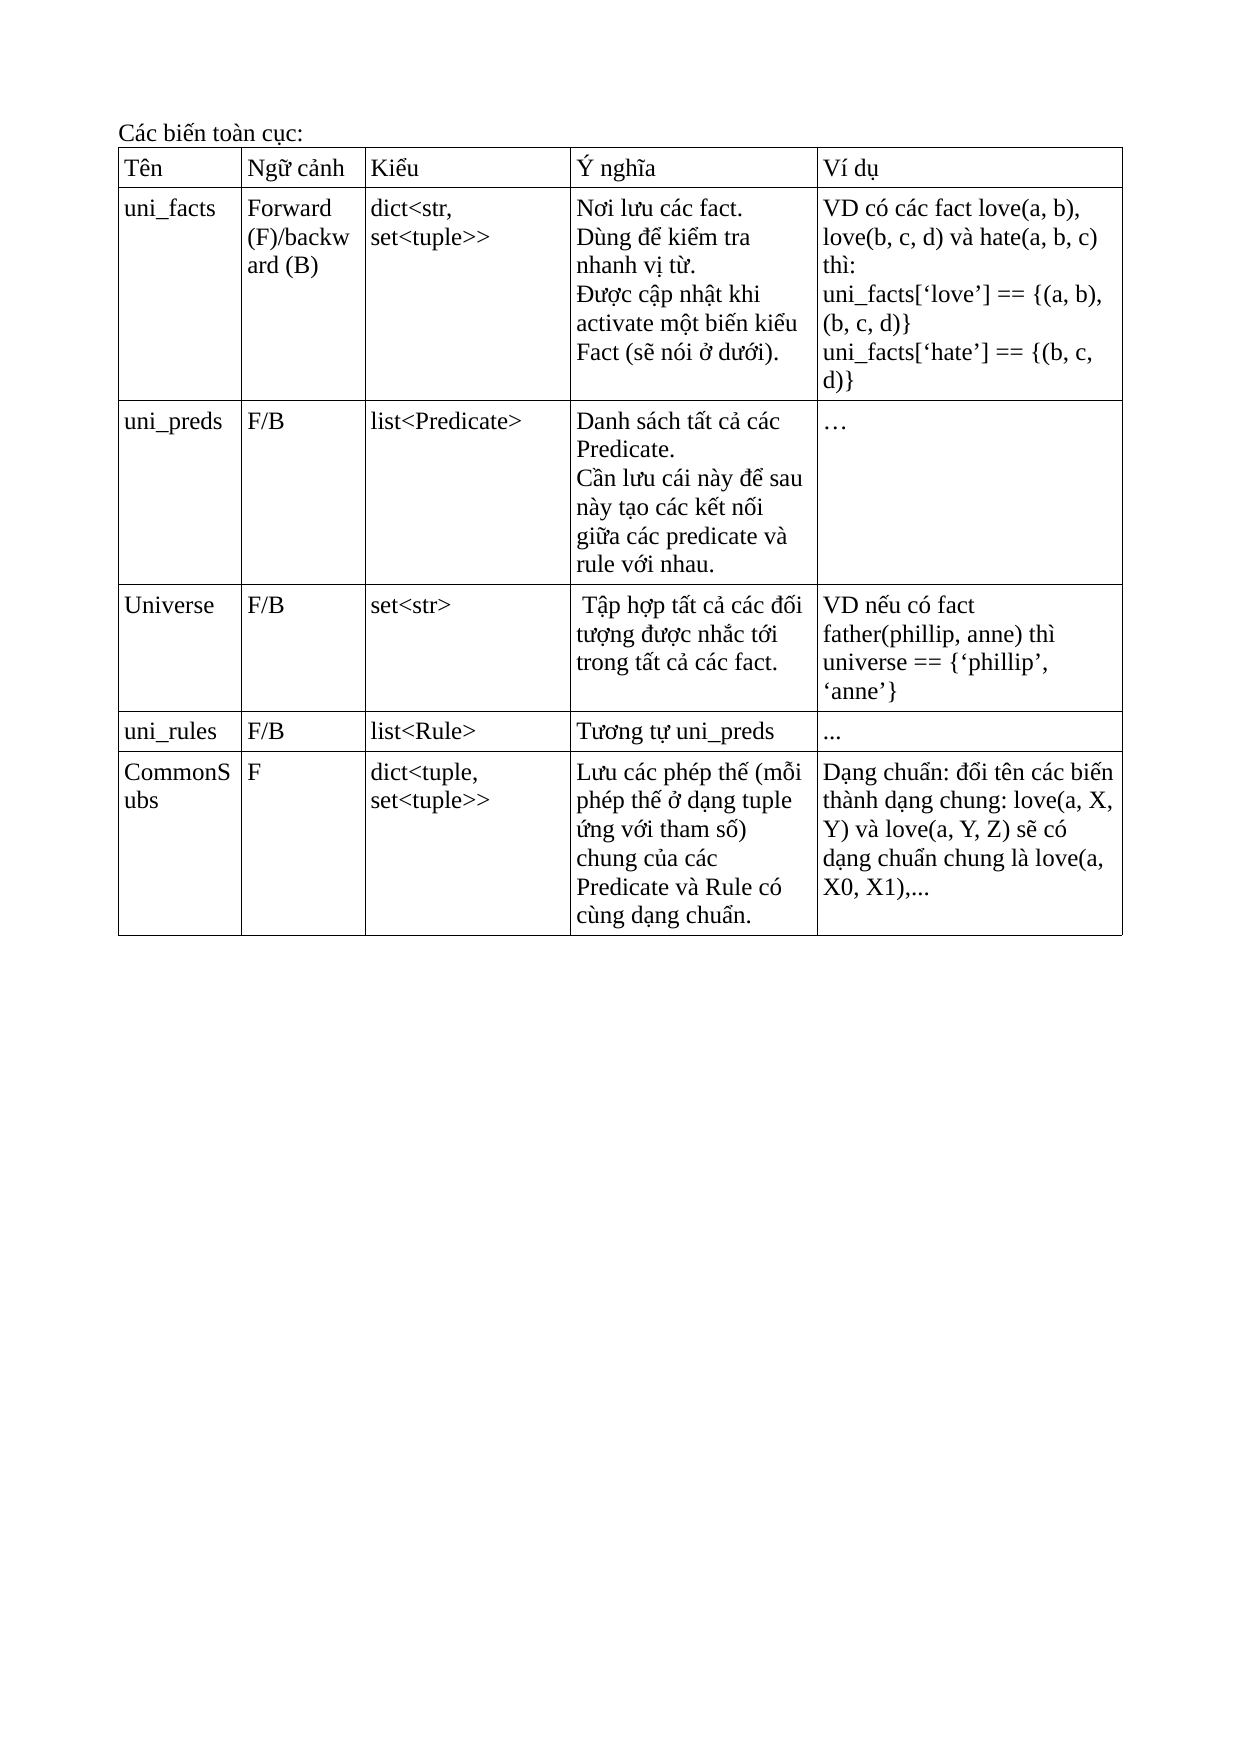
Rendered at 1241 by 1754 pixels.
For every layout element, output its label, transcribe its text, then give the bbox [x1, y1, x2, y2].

table_cell VD có các fact love(a, b), love(b, c, d) và hate(a, b, c) thì: uni_facts[‘love’] == {(a, b), (b, c, d)} uni_facts[‘hate’] == {(b, c, d)} [818, 188, 1122, 400]
table_cell F/B [242, 585, 365, 711]
table_cell uni_preds [119, 401, 241, 584]
table_cell Forward (F)/backward (B) [242, 188, 365, 400]
table_cell Lưu các phép thế (mỗi phép thế ở dạng tuple ứng với tham số) chung của các Predicate và Rule có cùng dạng chuẩn. [571, 752, 817, 935]
text Các biến toàn cục: [118, 118, 1122, 147]
table_cell … [818, 401, 1122, 584]
table_cell dict<tuple, set<tuple>> [366, 752, 570, 935]
table_cell F/B [242, 712, 365, 751]
table_cell list<Rule> [366, 712, 570, 751]
table_cell dict<str, set<tuple>> [366, 188, 570, 400]
table_cell Danh sách tất cả các Predicate. Cần lưu cái này để sau này tạo các kết nối giữa các predicate và rule với nhau. [571, 401, 817, 584]
table_cell list<Predicate> [366, 401, 570, 584]
table_cell Tập hợp tất cả các đối tượng được nhắc tới trong tất cả các fact. [571, 585, 817, 711]
table_cell F [242, 752, 365, 935]
table_cell VD nếu có fact father(phillip, anne) thì universe == {‘phillip’, ‘anne’} [818, 585, 1122, 711]
table_header Ngữ cảnh [242, 148, 365, 187]
table_cell Dạng chuẩn: đổi tên các biến thành dạng chung: love(a, X, Y) và love(a, Y, Z) sẽ có dạng chuẩn chung là love(a, X0, X1),... [818, 752, 1122, 935]
table_cell F/B [242, 401, 365, 584]
table_cell CommonSubs [119, 752, 241, 935]
table_cell uni_facts [119, 188, 241, 400]
table_header Kiểu [366, 148, 570, 187]
table_cell Nơi lưu các fact. Dùng để kiểm tra nhanh vị từ. Được cập nhật khi activate một biến kiểu Fact (sẽ nói ở dưới). [571, 188, 817, 400]
table_cell uni_rules [119, 712, 241, 751]
table_cell Universe [119, 585, 241, 711]
table_header Tên [119, 148, 241, 187]
table_cell set<str> [366, 585, 570, 711]
table_header Ví dụ [818, 148, 1122, 187]
table_header Ý nghĩa [571, 148, 817, 187]
table_cell Tương tự uni_preds [571, 712, 817, 751]
table_cell ... [818, 712, 1122, 751]
